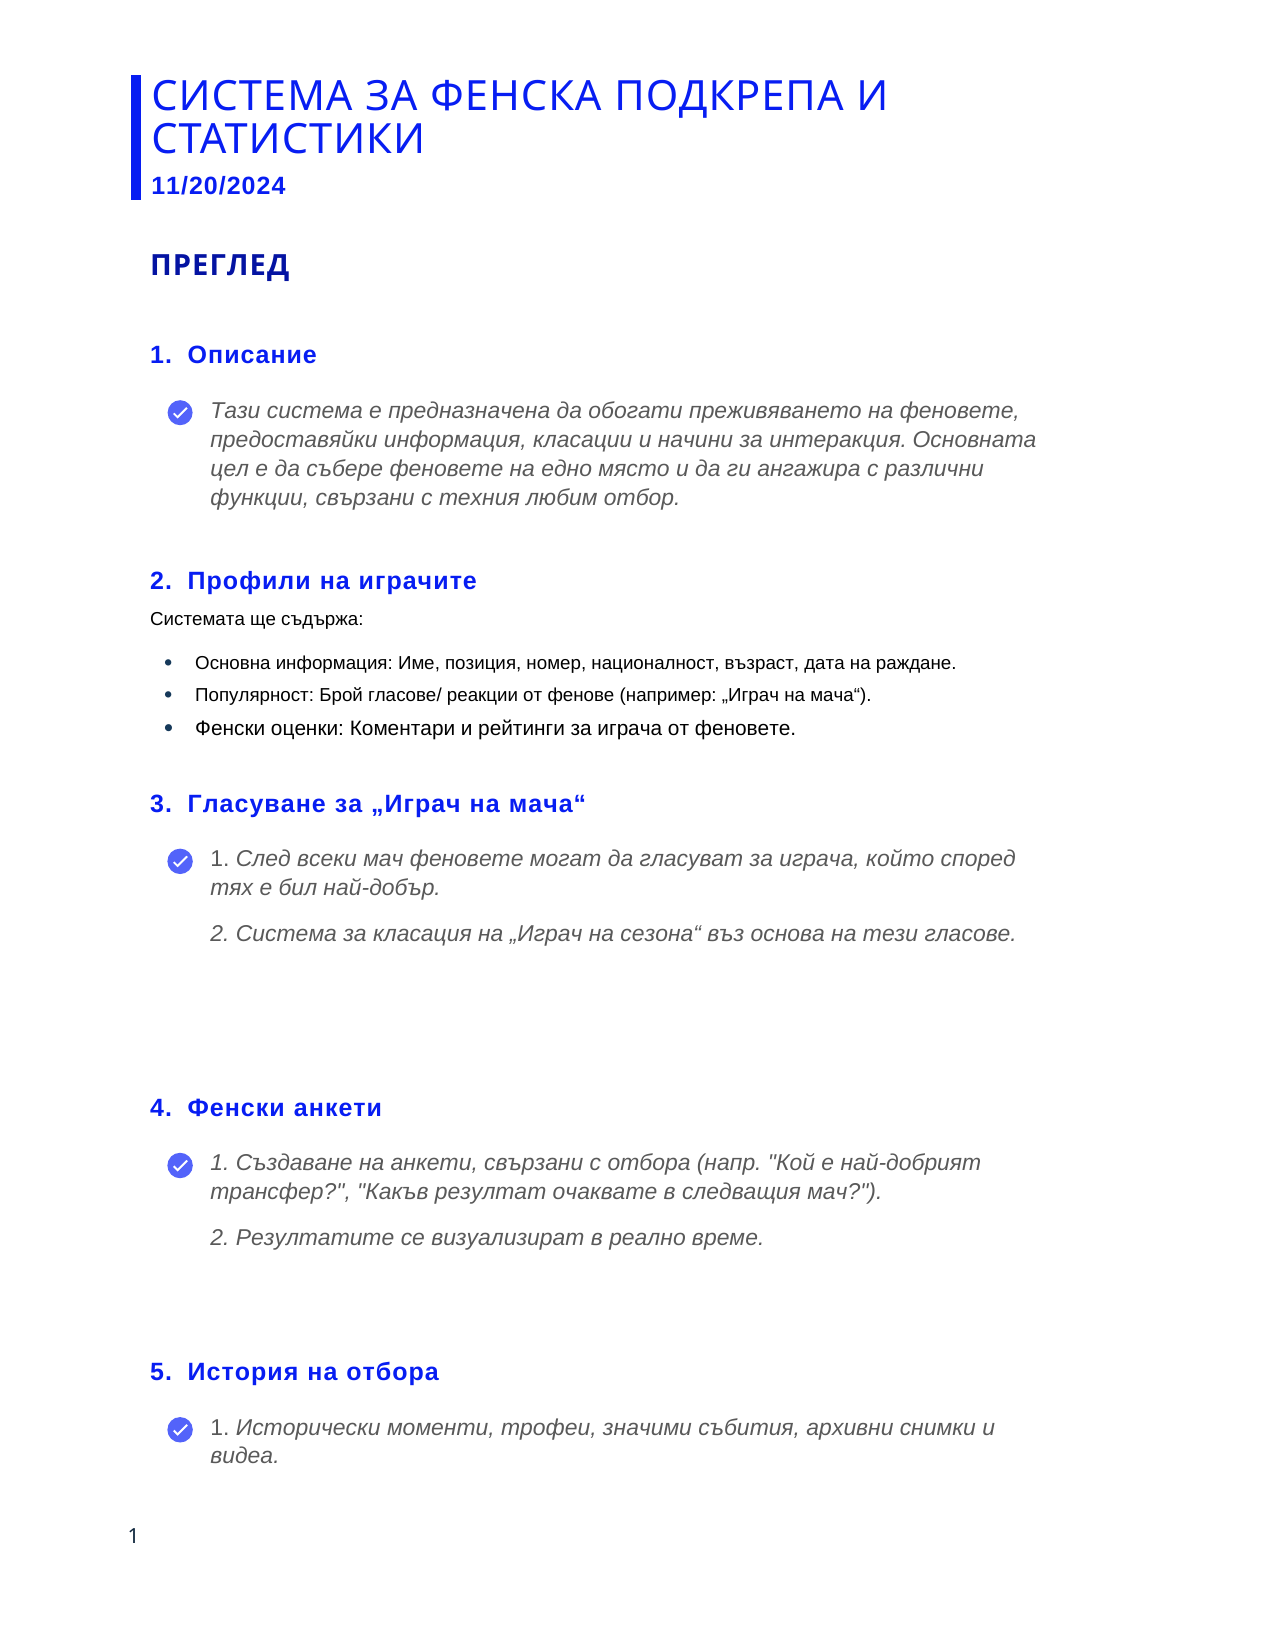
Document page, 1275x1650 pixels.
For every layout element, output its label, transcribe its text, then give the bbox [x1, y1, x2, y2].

table_header Система за Фенска Подкрепа и Статистики [141, 75, 1120, 162]
list Популярност: Брой гласове/ реакции от фенове (например: „Играч на мача“). [165, 684, 1125, 706]
table_header 1. След всеки мач феновете могат да гласуват за играча, който според тях е бил най-добър. 2. Система за класация на „Играч на сезона“ въз основа на тези гласове. [210, 830, 1125, 1011]
table_cell 11/20/2024 [141, 163, 1120, 200]
subtitle Гласуване за „Играч на мача“ [150, 789, 1125, 818]
table_header 1. Създаване на анкети, свързани с отбора (напр. "Кой е най-добрият трансфер?", "Какъв резултат очаквате в следващия мач?"). 2. Резултатите се визуализират в реално време. [210, 1134, 1125, 1269]
subtitle Профили на играчите [150, 566, 1125, 595]
table_header [150, 830, 210, 1011]
list Фенски оценки: Коментари и рейтинги за играча от феновете. [165, 716, 1125, 740]
table_header [150, 1134, 210, 1269]
subtitle Описание [150, 341, 1125, 369]
list Основна информация: Име, позиция, номер, националност, възраст, дата на раждане. [165, 652, 1125, 673]
table_header Тази система е предназначена да обогати преживяването на феновете, предоставяйки информация, класации и начини за интеракция. Основната цел е да събере феновете на едно място и да ги ангажира с различни функции, свързани с техния любим отбор. [210, 382, 1125, 528]
subtitle Преглед [150, 244, 1125, 284]
table_header [150, 1399, 210, 1487]
table_header [150, 382, 210, 528]
text Системата ще съдържа: [150, 607, 1125, 629]
subtitle История на отбора [150, 1357, 1125, 1386]
subtitle Фенски анкети [150, 1093, 1125, 1122]
table_header 1. Исторически моменти, трофеи, значими събития, архивни снимки и видеа. [210, 1399, 1125, 1487]
